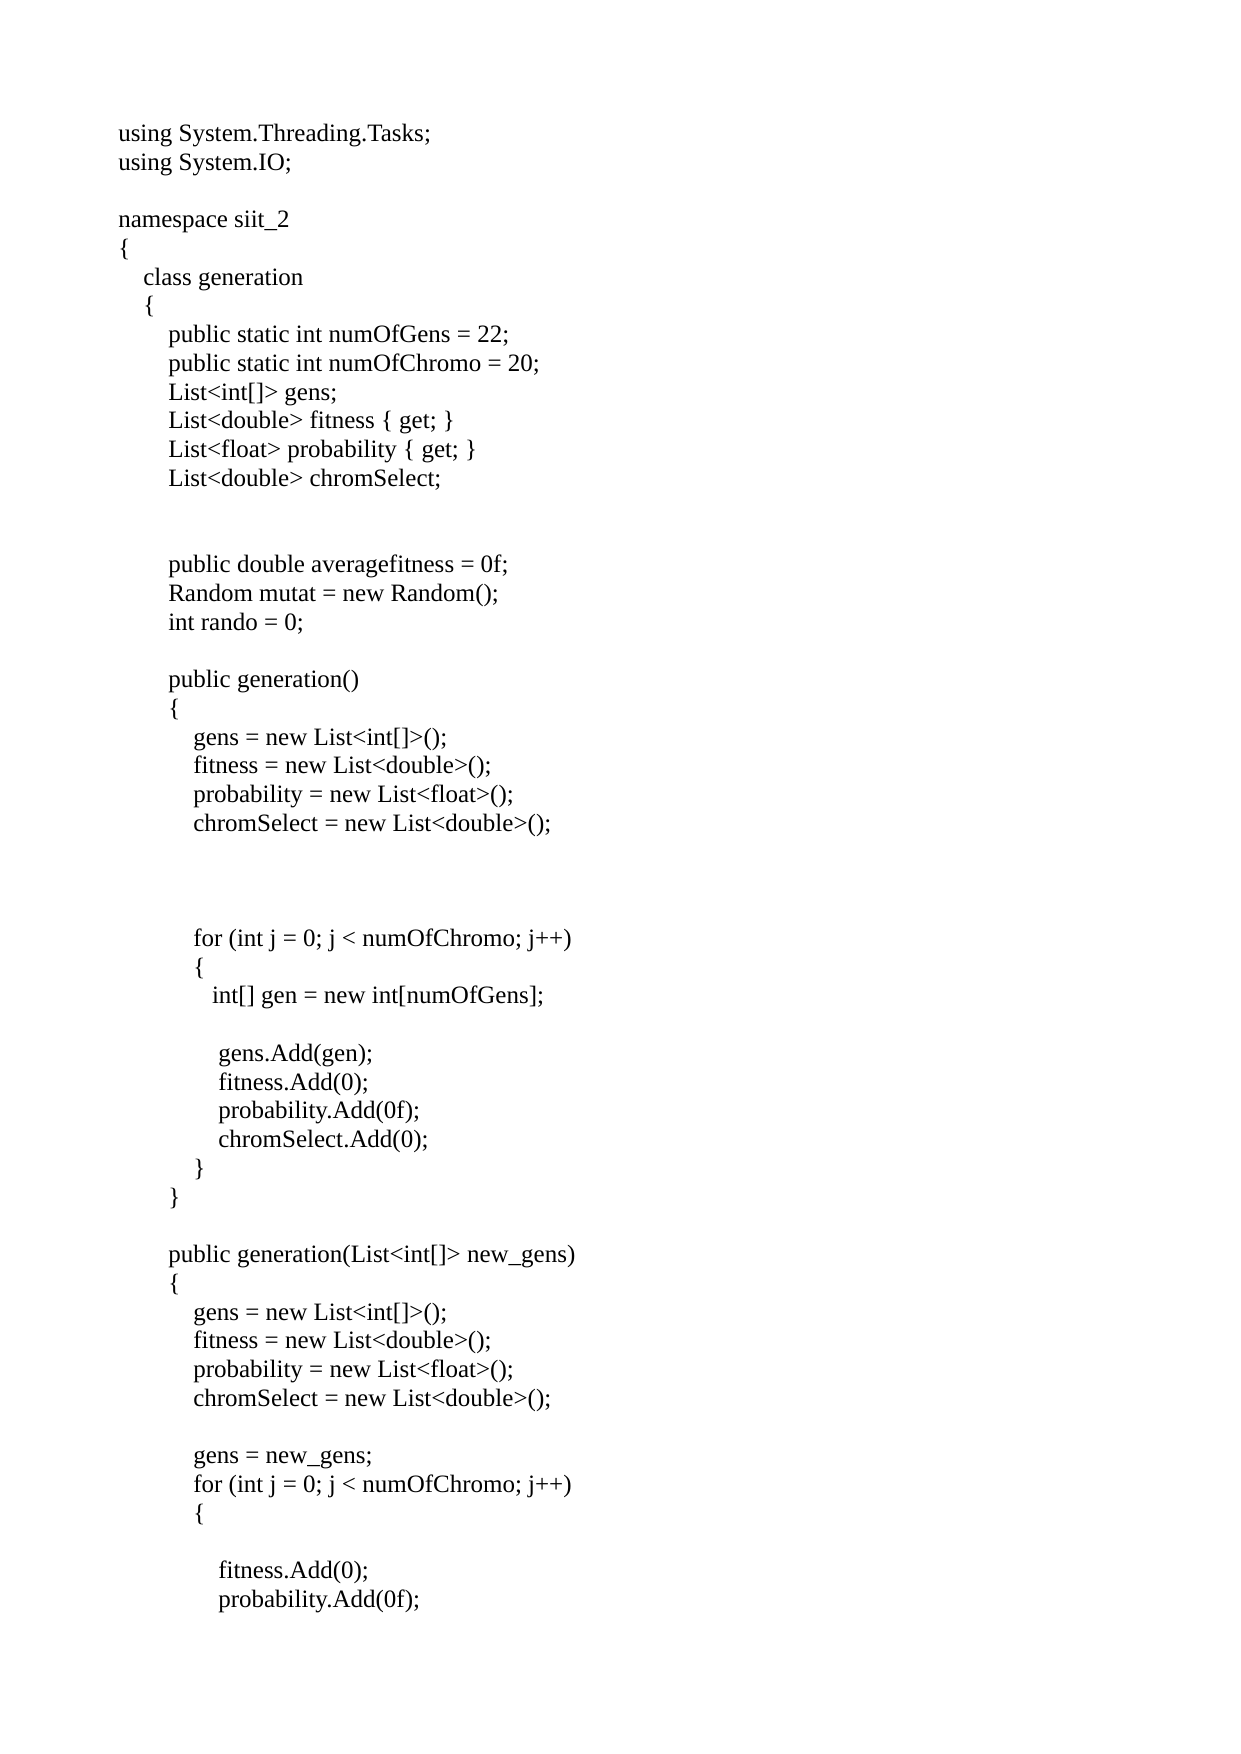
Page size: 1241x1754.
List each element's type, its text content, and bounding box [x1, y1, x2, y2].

text int[] gen = new int[numOfGens]; [118, 981, 1122, 1009]
text { [118, 291, 1122, 319]
text gens.Add(gen); [118, 1038, 1122, 1067]
text { [118, 693, 1122, 722]
text for (int j = 0; j < numOfChromo; j++) [118, 923, 1122, 952]
text List<float> probability { get; } [118, 434, 1122, 463]
text { [118, 1498, 1122, 1527]
text probability = new List<float>(); [118, 779, 1122, 808]
text public generation() [118, 664, 1122, 693]
text Random mutat = new Random(); [118, 578, 1122, 607]
text fitness = new List<double>(); [118, 1326, 1122, 1354]
text probability.Add(0f); [118, 1096, 1122, 1124]
text fitness.Add(0); [118, 1067, 1122, 1096]
text probability = new List<float>(); [118, 1354, 1122, 1383]
text public static int numOfChromo = 20; [118, 348, 1122, 377]
text int rando = 0; [118, 607, 1122, 636]
text chromSelect = new List<double>(); [118, 1383, 1122, 1412]
text fitness.Add(0); [118, 1556, 1122, 1584]
text probability.Add(0f); [118, 1584, 1122, 1613]
text List<double> fitness { get; } [118, 406, 1122, 434]
text gens = new List<int[]>(); [118, 722, 1122, 751]
text List<int[]> gens; [118, 377, 1122, 406]
text } [118, 1153, 1122, 1182]
text public double averagefitness = 0f; [118, 549, 1122, 578]
text fitness = new List<double>(); [118, 751, 1122, 779]
text { [118, 952, 1122, 981]
text gens = new List<int[]>(); [118, 1297, 1122, 1326]
text namespace siit_2 [118, 204, 1122, 233]
text gens = new_gens; [118, 1441, 1122, 1469]
text public static int numOfGens = 22; [118, 319, 1122, 348]
text List<double> chromSelect; [118, 463, 1122, 492]
text } [118, 1182, 1122, 1211]
text for (int j = 0; j < numOfChromo; j++) [118, 1469, 1122, 1498]
text { [118, 1268, 1122, 1297]
text { [118, 233, 1122, 262]
text class generation [118, 262, 1122, 291]
text using System.Threading.Tasks; [118, 118, 1122, 147]
text chromSelect = new List<double>(); [118, 808, 1122, 837]
text public generation(List<int[]> new_gens) [118, 1239, 1122, 1268]
text chromSelect.Add(0); [118, 1124, 1122, 1153]
text using System.IO; [118, 147, 1122, 176]
